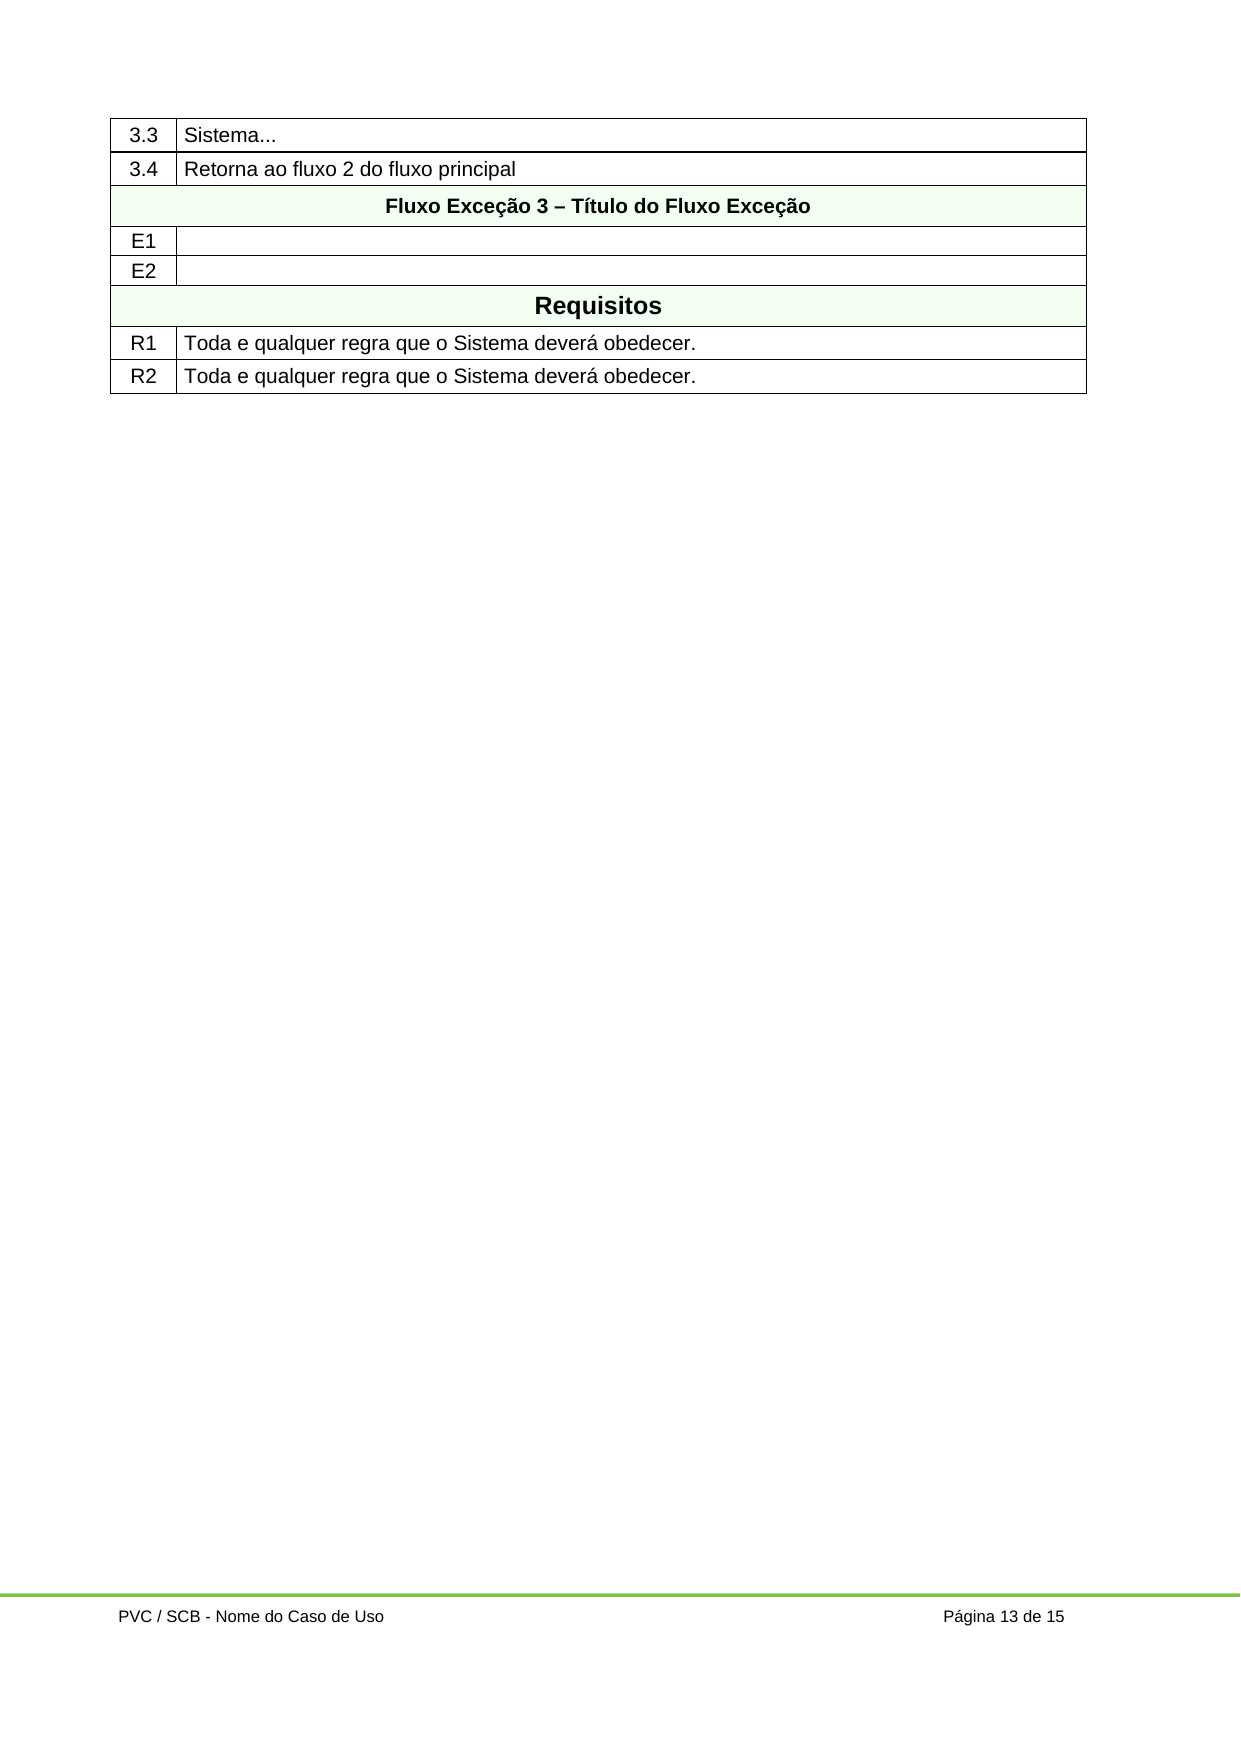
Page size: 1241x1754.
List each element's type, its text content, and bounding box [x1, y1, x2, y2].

table_cell R1 [111, 327, 176, 359]
table_cell Fluxo Exceção 3 – Título do Fluxo Exceção [111, 186, 1086, 226]
table_cell Toda e qualquer regra que o Sistema deverá obedecer. [177, 327, 1086, 359]
table_cell Requisitos [111, 286, 1086, 326]
table_cell Sistema... [177, 119, 1086, 151]
table_cell 3.4 [111, 153, 176, 185]
table_cell Toda e qualquer regra que o Sistema deverá obedecer. [177, 360, 1086, 392]
table_cell E2 [111, 256, 176, 284]
table_cell R2 [111, 360, 176, 392]
table_cell [177, 227, 1086, 255]
table_cell [177, 256, 1086, 284]
table_cell Retorna ao fluxo 2 do fluxo principal [177, 153, 1086, 185]
table_cell E1 [111, 227, 176, 255]
table_cell 3.3 [111, 119, 176, 151]
